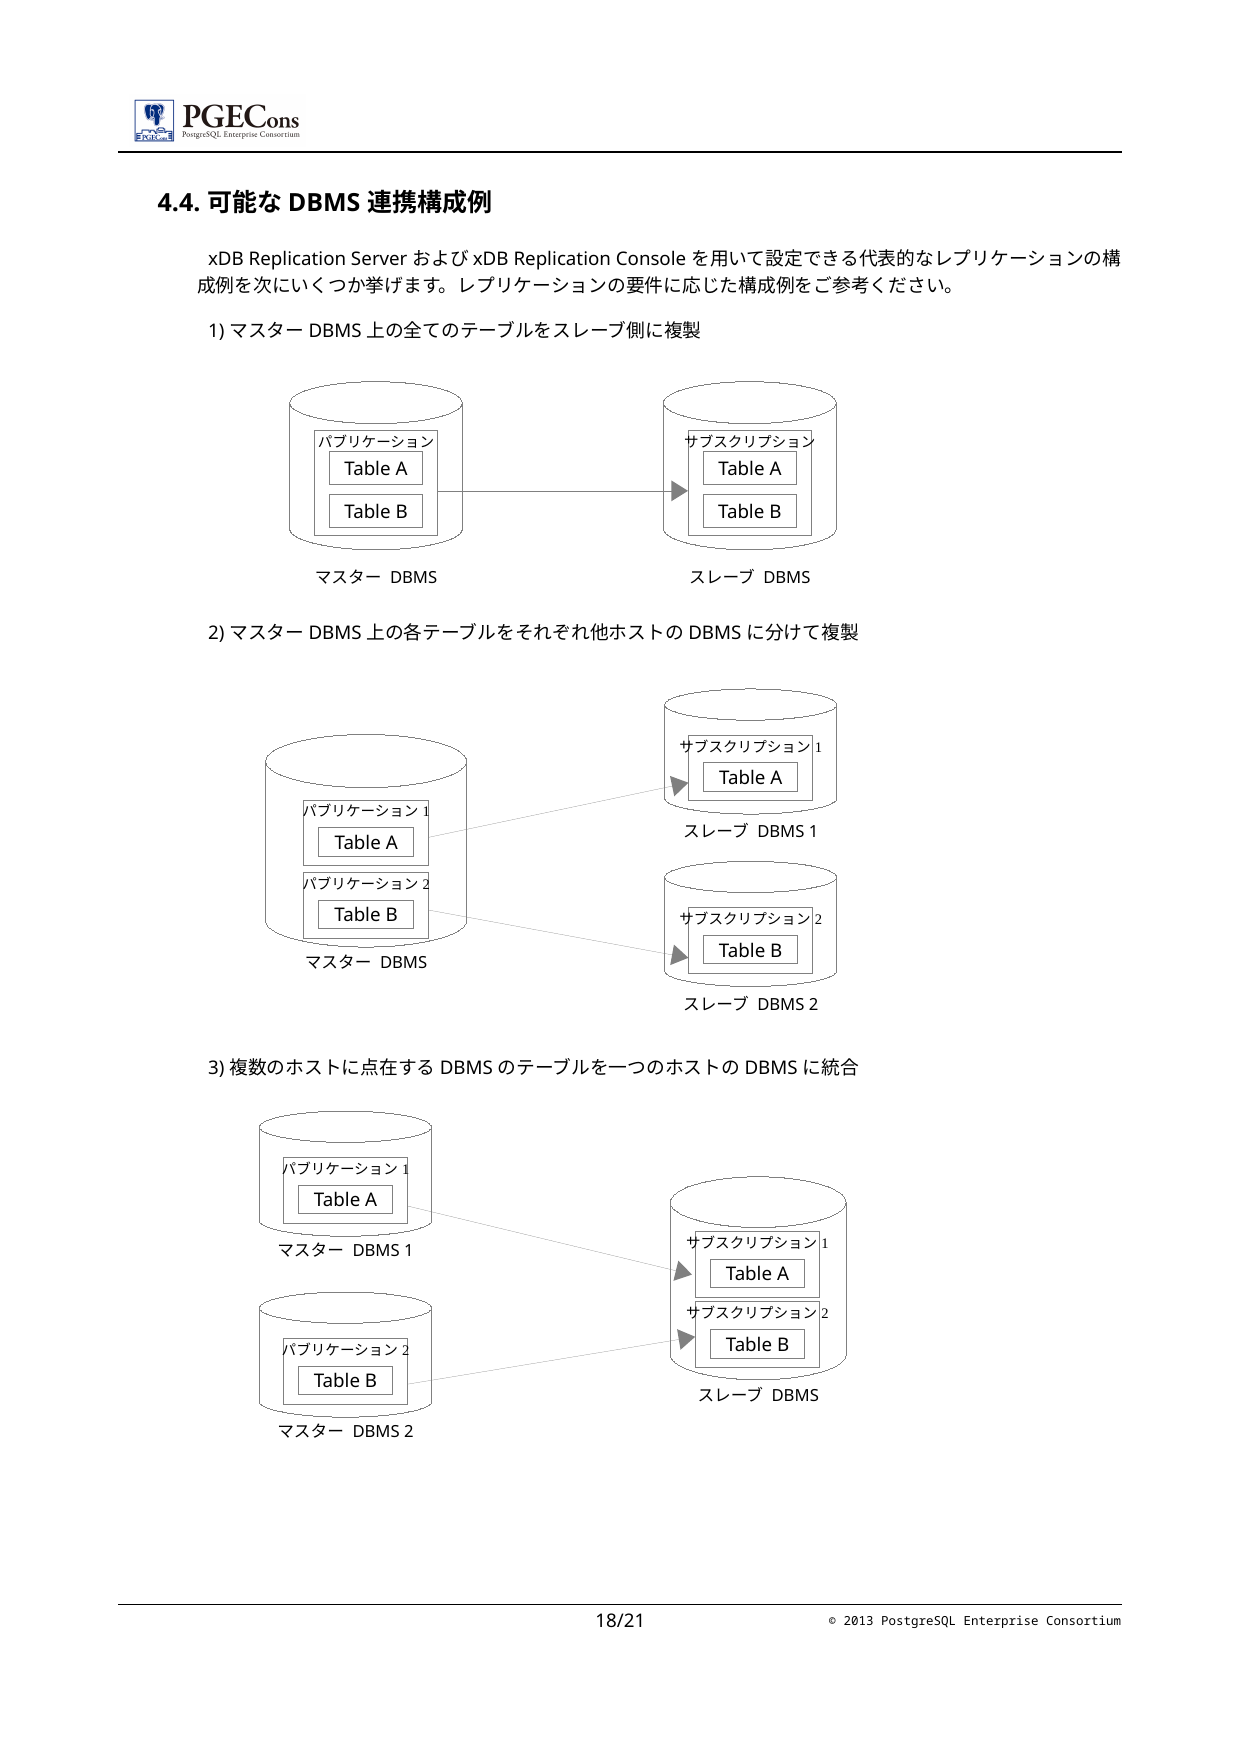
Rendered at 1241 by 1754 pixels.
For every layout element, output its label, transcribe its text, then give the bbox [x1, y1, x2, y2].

picture [128, 94, 306, 147]
subtitle 可能な DBMS 連携構成例 [157, 182, 1122, 218]
text xDB Replication Server および xDB Replication Console を用いて設定できる代表的なレプリケーションの構成例を次にいくつか挙げます。レプリケーションの要件に応じた構成例をご参考ください。 [197, 244, 1122, 298]
text 2) マスター DBMS 上の各テーブルをそれぞれ他ホストの DBMS に分けて複製 [197, 617, 1122, 645]
text 1) マスター DBMS 上の全てのテーブルをスレーブ側に複製 [197, 315, 1122, 342]
text 3) 複数のホストに点在する DBMS のテーブルを一つのホストの DBMS に統合 [197, 1053, 1122, 1080]
